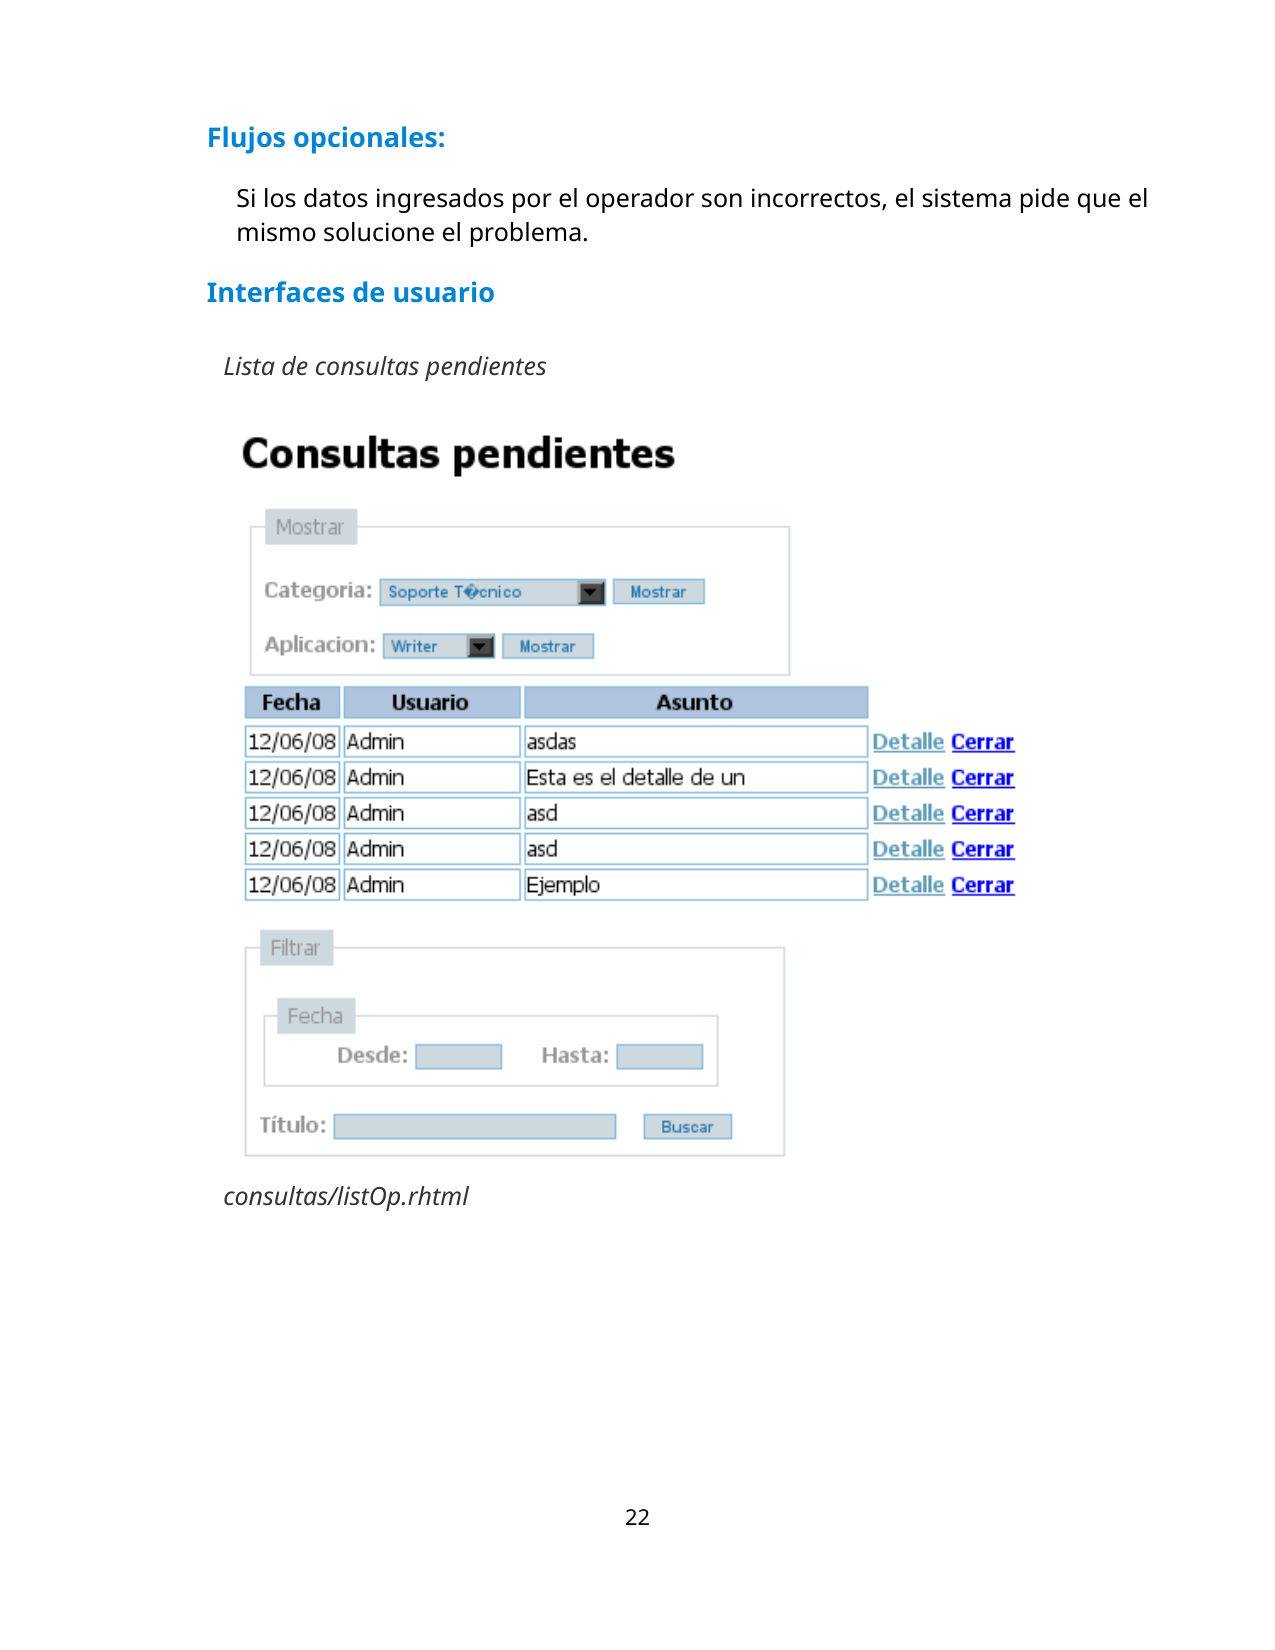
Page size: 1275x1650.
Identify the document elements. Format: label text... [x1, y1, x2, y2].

text Flujos opcionales: [207, 118, 1157, 155]
text Lista de consultas pendientes [223, 348, 1052, 382]
text consultas/listOp.rhtml [223, 1179, 1052, 1212]
picture [223, 407, 1053, 1179]
text Si los datos ingresados por el operador son incorrectos, el sistema pide que el mismo solucione el problema. [236, 180, 1157, 248]
text Interfaces de usuario [207, 274, 1157, 311]
